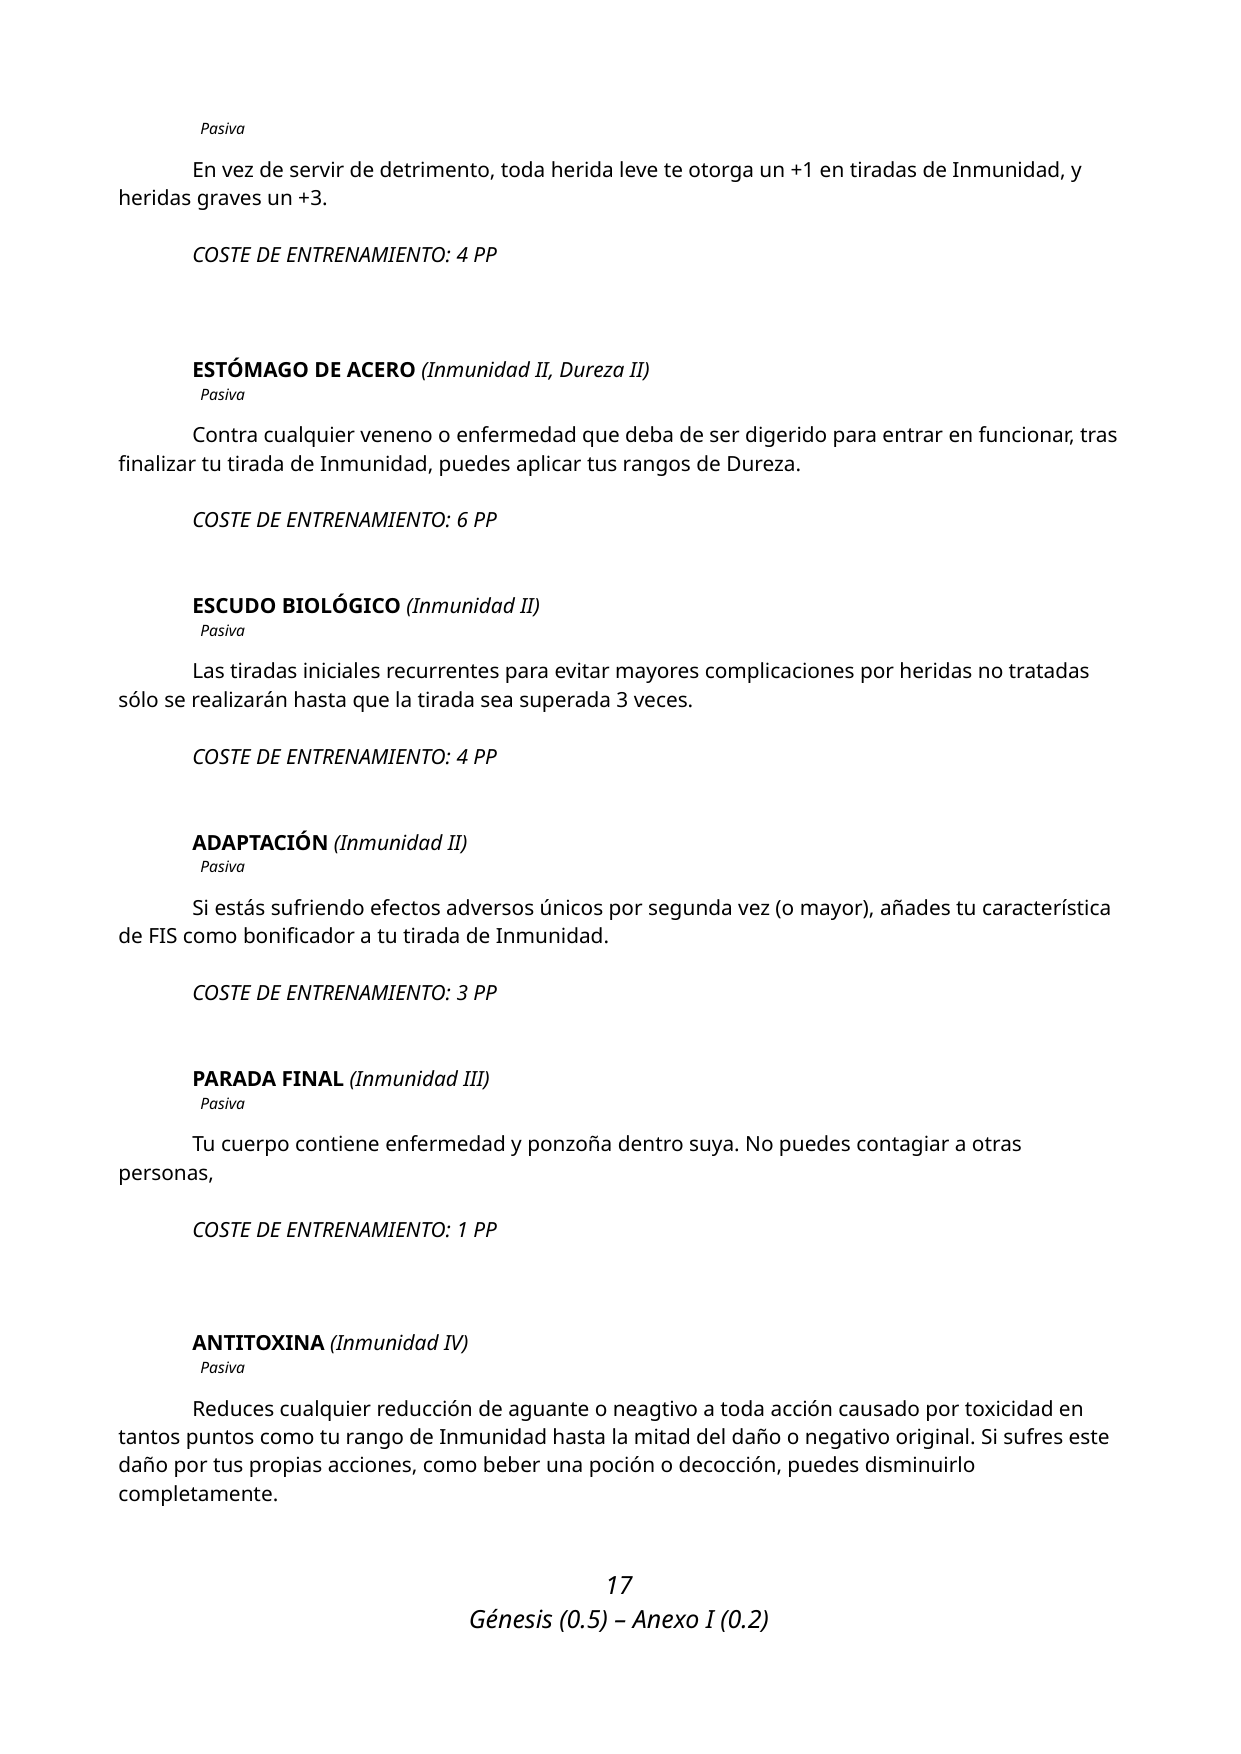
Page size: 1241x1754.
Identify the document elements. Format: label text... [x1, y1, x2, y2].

text Pasiva [192, 1357, 1122, 1394]
text ESCUDO BIOLÓGICO (Inmunidad II) [192, 591, 1122, 620]
text En vez de servir de detrimento, toda herida leve te otorga un +1 en tiradas de Inmunidad, y heridas graves un +3. [118, 155, 1122, 212]
text Pasiva [192, 856, 1122, 893]
text ESTÓMAGO DE ACERO (Inmunidad II, Dureza II) [192, 355, 1122, 383]
text COSTE DE ENTRENAMIENTO: 4 PP [118, 742, 1122, 770]
text Pasiva [192, 383, 1122, 420]
text Pasiva [192, 1092, 1122, 1129]
text Pasiva [192, 118, 1122, 155]
text COSTE DE ENTRENAMIENTO: 3 PP [118, 978, 1122, 1007]
text COSTE DE ENTRENAMIENTO: 6 PP [118, 506, 1122, 534]
text COSTE DE ENTRENAMIENTO: 1 PP [118, 1215, 1122, 1243]
text Pasiva [192, 620, 1122, 657]
text PARADA FINAL (Inmunidad III) [192, 1064, 1122, 1092]
text COSTE DE ENTRENAMIENTO: 4 PP [118, 240, 1122, 269]
text Contra cualquier veneno o enfermedad que deba de ser digerido para entrar en funcionar, tras finalizar tu tirada de Inmunidad, puedes aplicar tus rangos de Dureza. [118, 420, 1122, 477]
text Tu cuerpo contiene enfermedad y ponzoña dentro suya. No puedes contagiar a otras personas, [118, 1129, 1122, 1186]
text ANTITOXINA (Inmunidad IV) [192, 1328, 1122, 1357]
text Reduces cualquier reducción de aguante o neagtivo a toda acción causado por toxicidad en tantos puntos como tu rango de Inmunidad hasta la mitad del daño o negativo original. Si sufres este daño por tus propias acciones, como beber una poción o decocción, puedes disminuirlo completamente. [118, 1394, 1122, 1507]
text Las tiradas iniciales recurrentes para evitar mayores complicaciones por heridas no tratadas sólo se realizarán hasta que la tirada sea superada 3 veces. [118, 657, 1122, 713]
text ADAPTACIÓN (Inmunidad II) [192, 828, 1122, 856]
text Si estás sufriendo efectos adversos únicos por segunda vez (o mayor), añades tu característica de FIS como bonificador a tu tirada de Inmunidad. [118, 893, 1122, 950]
